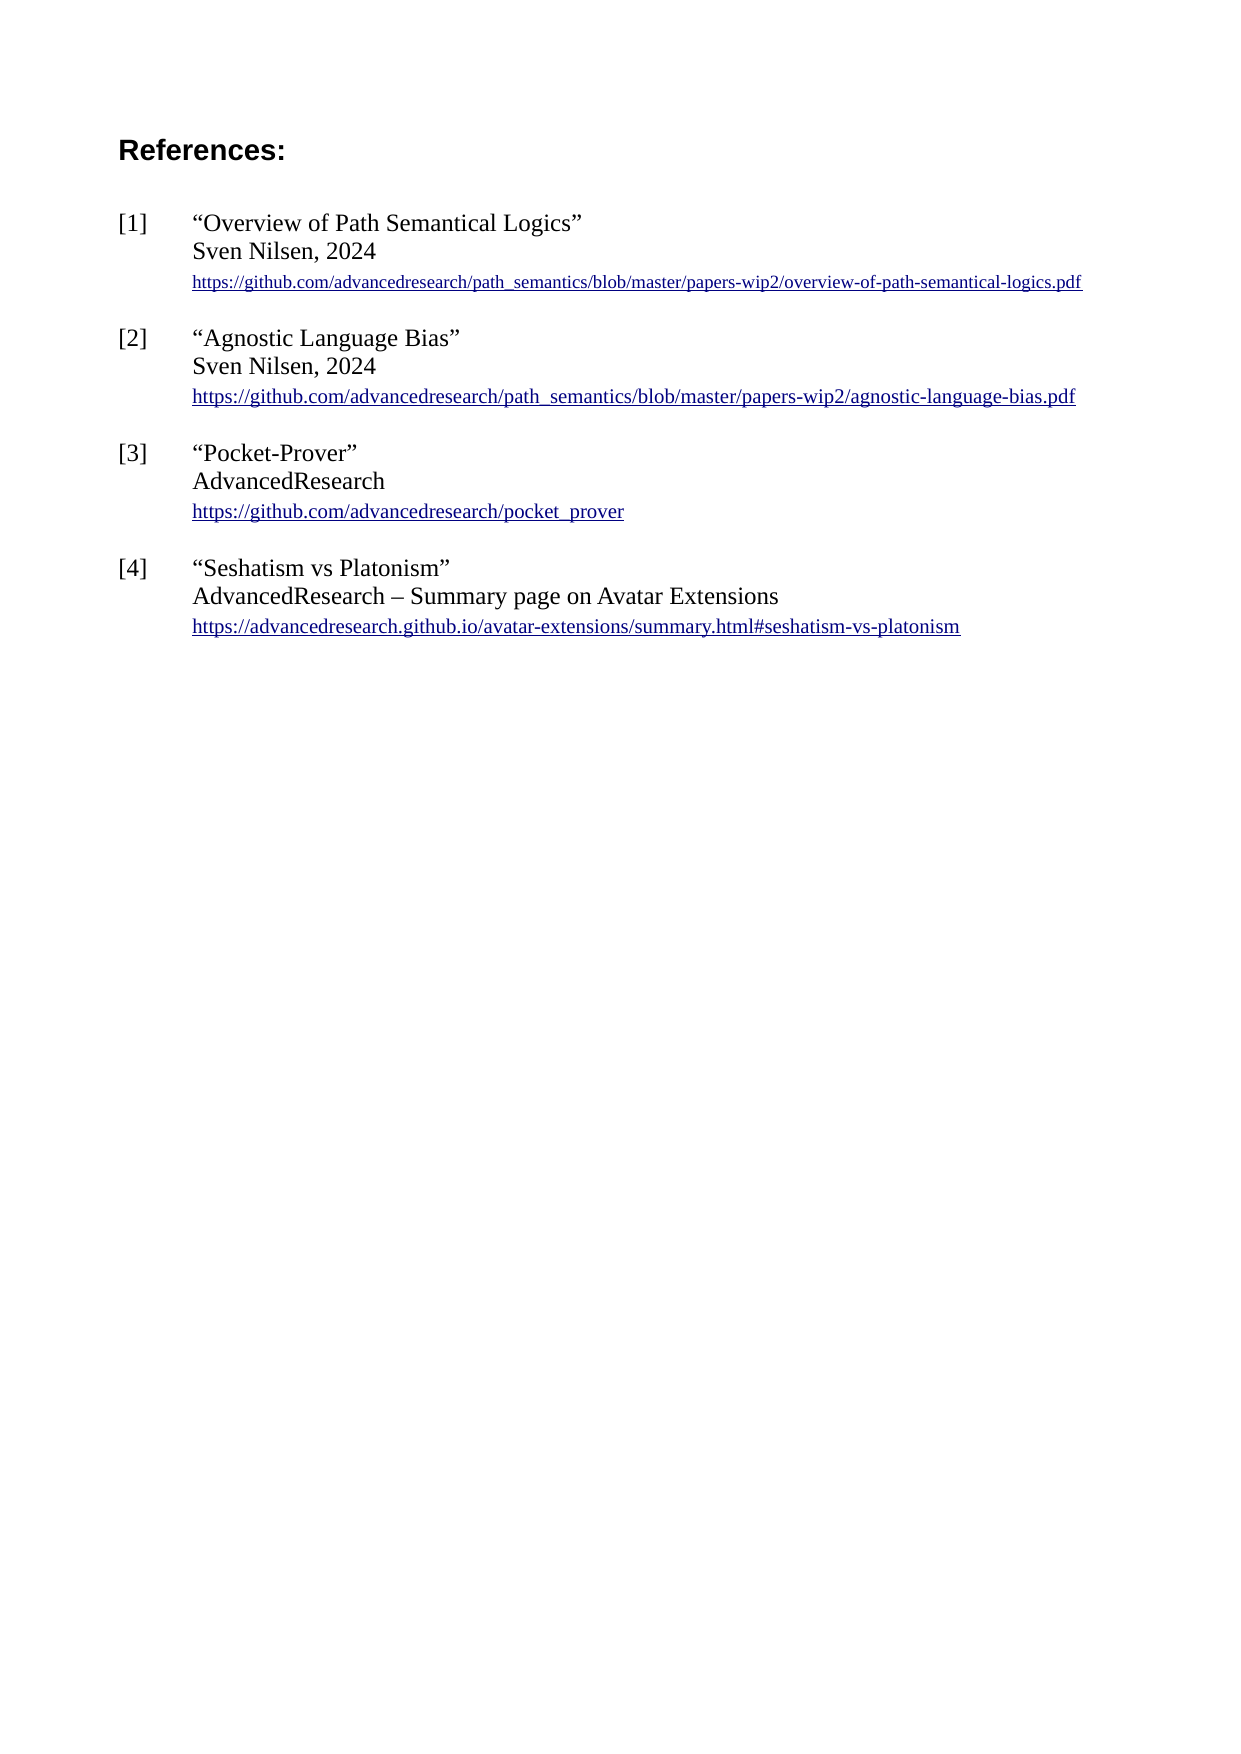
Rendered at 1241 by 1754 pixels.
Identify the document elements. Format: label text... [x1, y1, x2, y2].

text Sven Nilsen, 2024 [118, 236, 1122, 265]
text https://github.com/advancedresearch/path_semantics/blob/master/papers-wip2/agnostic-language-bias.pdf [118, 380, 1122, 409]
text [4] “Seshatism vs Platonism” [118, 553, 1122, 581]
text [2] “Agnostic Language Bias” [118, 323, 1122, 351]
text https://github.com/advancedresearch/pocket_prover [118, 495, 1122, 524]
text [3] “Pocket-Prover” [118, 438, 1122, 466]
text [1] “Overview of Path Semantical Logics” [118, 208, 1122, 236]
text https://advancedresearch.github.io/avatar-extensions/summary.html#seshatism-vs-platonism [118, 610, 1122, 639]
text Sven Nilsen, 2024 [118, 351, 1122, 380]
text AdvancedResearch [118, 466, 1122, 495]
text https://github.com/advancedresearch/path_semantics/blob/master/papers-wip2/overview-of-path-semantical-logics.pdf [118, 265, 1122, 294]
text AdvancedResearch – Summary page on Avatar Extensions [118, 581, 1122, 610]
subtitle References: [118, 133, 1122, 166]
